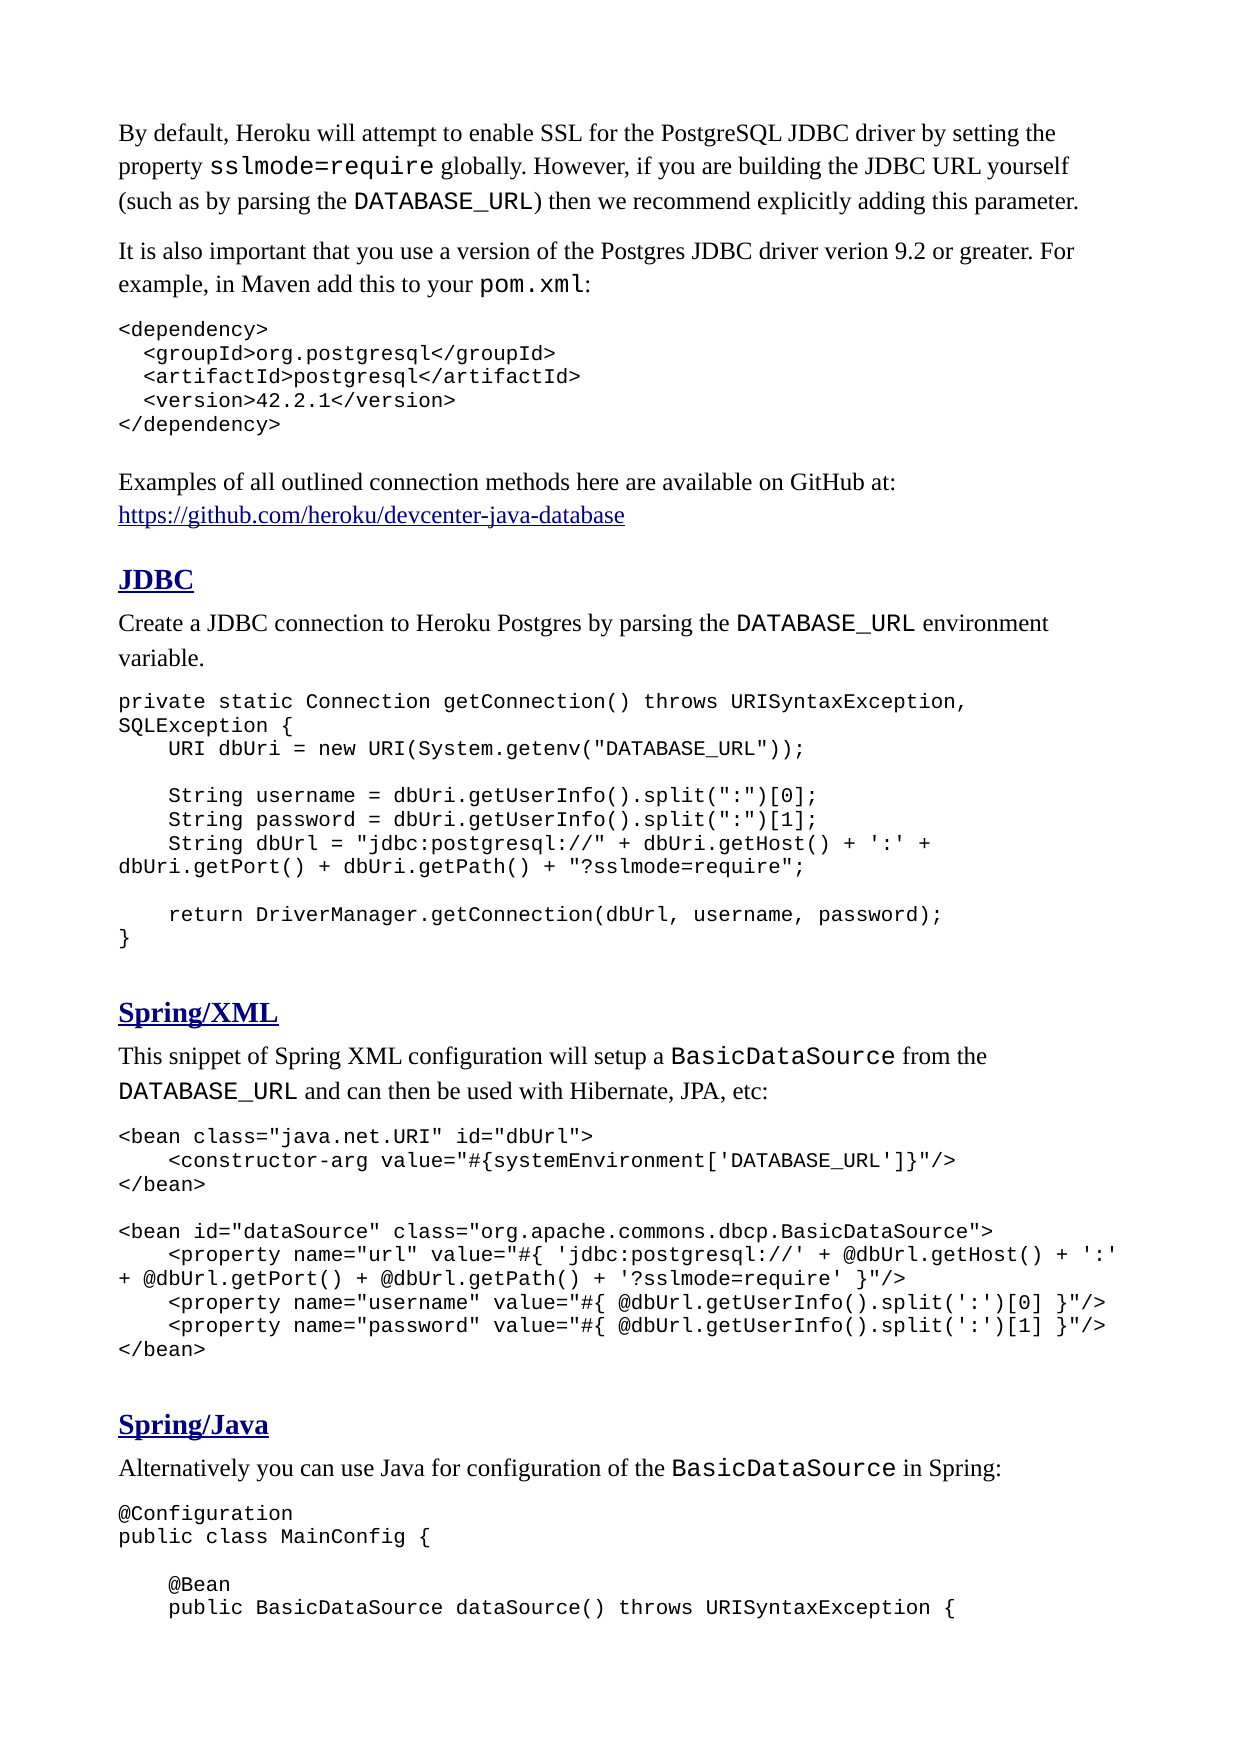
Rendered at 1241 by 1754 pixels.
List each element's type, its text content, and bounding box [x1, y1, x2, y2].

text </dependency> [118, 414, 1122, 437]
text </bean> [118, 1339, 1122, 1363]
text String username = dbUri.getUserInfo().split(":")[0]; [118, 786, 1122, 809]
text <property name="password" value="#{ @dbUrl.getUserInfo().split(':')[1] }"/> [118, 1315, 1122, 1339]
text Create a JDBC connection to Heroku Postgres by parsing the DATABASE_URL environment variable. [118, 608, 1122, 672]
text private static Connection getConnection() throws URISyntaxException, SQLException { [118, 691, 1122, 738]
text This snippet of Spring XML configuration will setup a BasicDataSource from the DATABASE_URL and can then be used with Hibernate, JPA, etc: [118, 1041, 1122, 1107]
text <version>42.2.1</version> [118, 390, 1122, 414]
text return DriverManager.getConnection(dbUrl, username, password); [118, 904, 1122, 927]
text <bean id="dataSource" class="org.apache.commons.dbcp.BasicDataSource"> [118, 1221, 1122, 1244]
text <property name="username" value="#{ @dbUrl.getUserInfo().split(':')[0] }"/> [118, 1292, 1122, 1315]
text URI dbUri = new URI(System.getenv("DATABASE_URL")); [118, 738, 1122, 762]
subtitle JDBC [118, 562, 1122, 596]
text <artifactId>postgresql</artifactId> [118, 367, 1122, 390]
text <constructor-arg value="#{systemEnvironment['DATABASE_URL']}"/> [118, 1150, 1122, 1173]
subtitle Spring/XML [118, 995, 1122, 1029]
text <groupId>org.postgresql</groupId> [118, 343, 1122, 367]
text </bean> [118, 1173, 1122, 1197]
text public BasicDataSource dataSource() throws URISyntaxException { [118, 1597, 1122, 1621]
text public class MainConfig { [118, 1526, 1122, 1550]
text Examples of all outlined connection methods here are available on GitHub at: https://github.com/heroku/devcenter-java-database [118, 467, 1122, 529]
text Alternatively you can use Java for configuration of the BasicDataSource in Spring: [118, 1453, 1122, 1484]
text It is also important that you use a version of the Postgres JDBC driver verion 9.2 or greater. For example, in Maven add this to your pom.xml: [118, 236, 1122, 300]
text By default, Heroku will attempt to enable SSL for the PostgreSQL JDBC driver by setting the property sslmode=require globally. However, if you are building the JDBC URL yourself (such as by parsing the DATABASE_URL) then we recommend explicitly adding this parameter. [118, 118, 1122, 217]
subtitle Spring/Java [118, 1407, 1122, 1440]
text String password = dbUri.getUserInfo().split(":")[1]; [118, 809, 1122, 833]
text <bean class="java.net.URI" id="dbUrl"> [118, 1126, 1122, 1150]
text @Configuration [118, 1503, 1122, 1526]
text <property name="url" value="#{ 'jdbc:postgresql://' + @dbUrl.getHost() + ':' + @dbUrl.getPort() + @dbUrl.getPath() + '?sslmode=require' }"/> [118, 1244, 1122, 1292]
text @Bean [118, 1574, 1122, 1597]
text String dbUrl = "jdbc:postgresql://" + dbUri.getHost() + ':' + dbUri.getPort() + dbUri.getPath() + "?sslmode=require"; [118, 833, 1122, 880]
text } [118, 927, 1122, 951]
text <dependency> [118, 319, 1122, 343]
